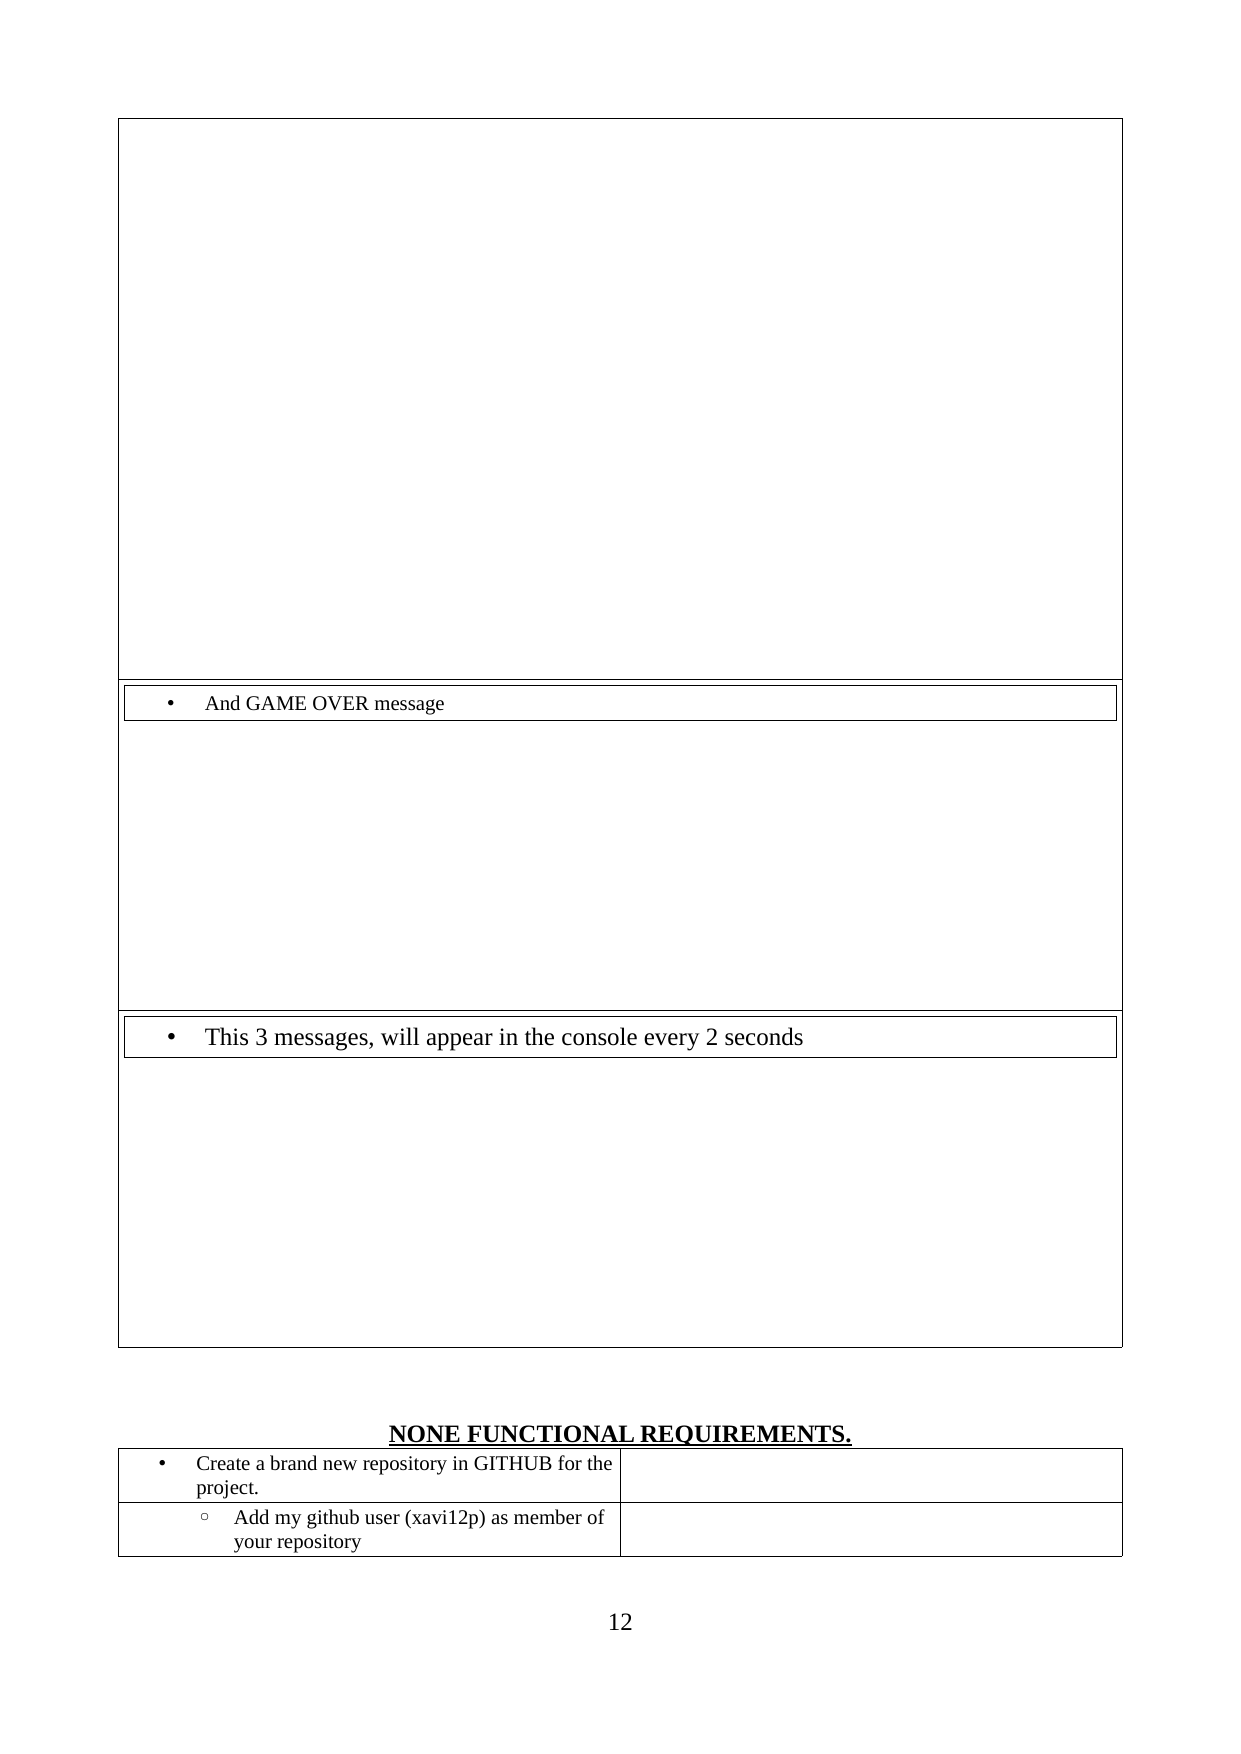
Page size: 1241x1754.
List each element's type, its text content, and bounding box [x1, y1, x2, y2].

table_cell [621, 1503, 1122, 1556]
table_header Create a brand new repository in GITHUB for the project. [119, 1449, 620, 1502]
table_header This 3 messages, will appear in the console every 2 seconds [125, 1017, 1116, 1057]
table_cell [119, 680, 1122, 1010]
table_cell [119, 119, 1122, 679]
table_header [621, 1449, 1122, 1502]
table_header And GAME OVER message [125, 686, 1116, 720]
table_cell [119, 1011, 1122, 1347]
text NONE FUNCTIONAL REQUIREMENTS. [118, 1419, 1122, 1448]
table_cell Add my github user (xavi12p) as member of your repository [119, 1503, 620, 1556]
